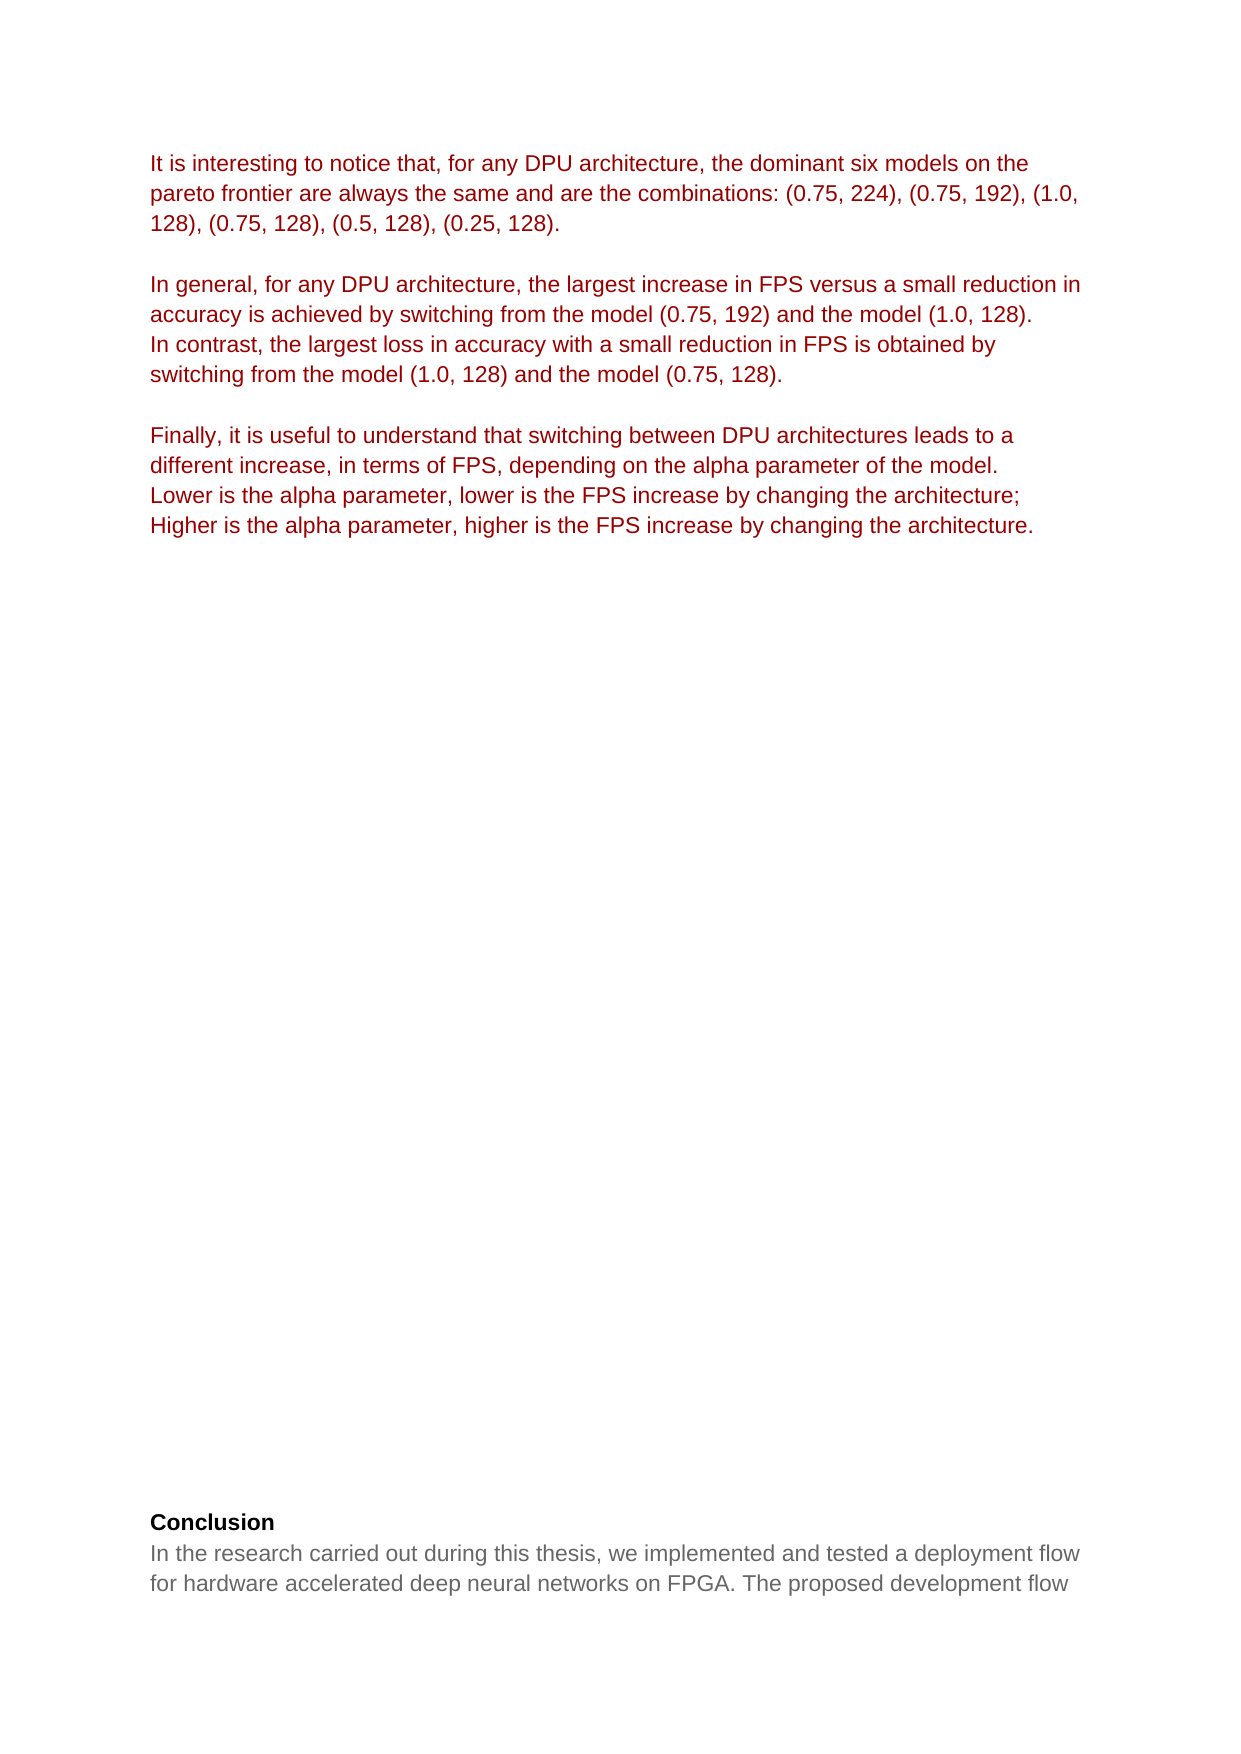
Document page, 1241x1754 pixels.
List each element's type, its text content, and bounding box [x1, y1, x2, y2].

text Finally, it is useful to understand that switching between DPU architectures leads to a different increase, in terms of FPS, depending on the alpha parameter of the model. [150, 422, 1090, 478]
text It is interesting to notice that, for any DPU architecture, the dominant six models on the pareto frontier are always the same and are the combinations: (0.75, 224), (0.75, 192), (1.0, 128), (0.75, 128), (0.5, 128), (0.25, 128). [150, 150, 1090, 237]
text In the research carried out during this thesis, we implemented and tested a deployment flow for hardware accelerated deep neural networks on FPGA. The proposed development flow [150, 1539, 1090, 1596]
text In contrast, the largest loss in accuracy with a small reduction in FPS is obtained by switching from the model (1.0, 128) and the model (0.75, 128). [150, 331, 1090, 388]
text In general, for any DPU architecture, the largest increase in FPS versus a small reduction in accuracy is achieved by switching from the model (0.75, 192) and the model (1.0, 128). [150, 271, 1090, 327]
text Conclusion [150, 1509, 1090, 1536]
text Lower is the alpha parameter, lower is the FPS increase by changing the architecture; Higher is the alpha parameter, higher is the FPS increase by changing the architecture. [150, 482, 1090, 539]
